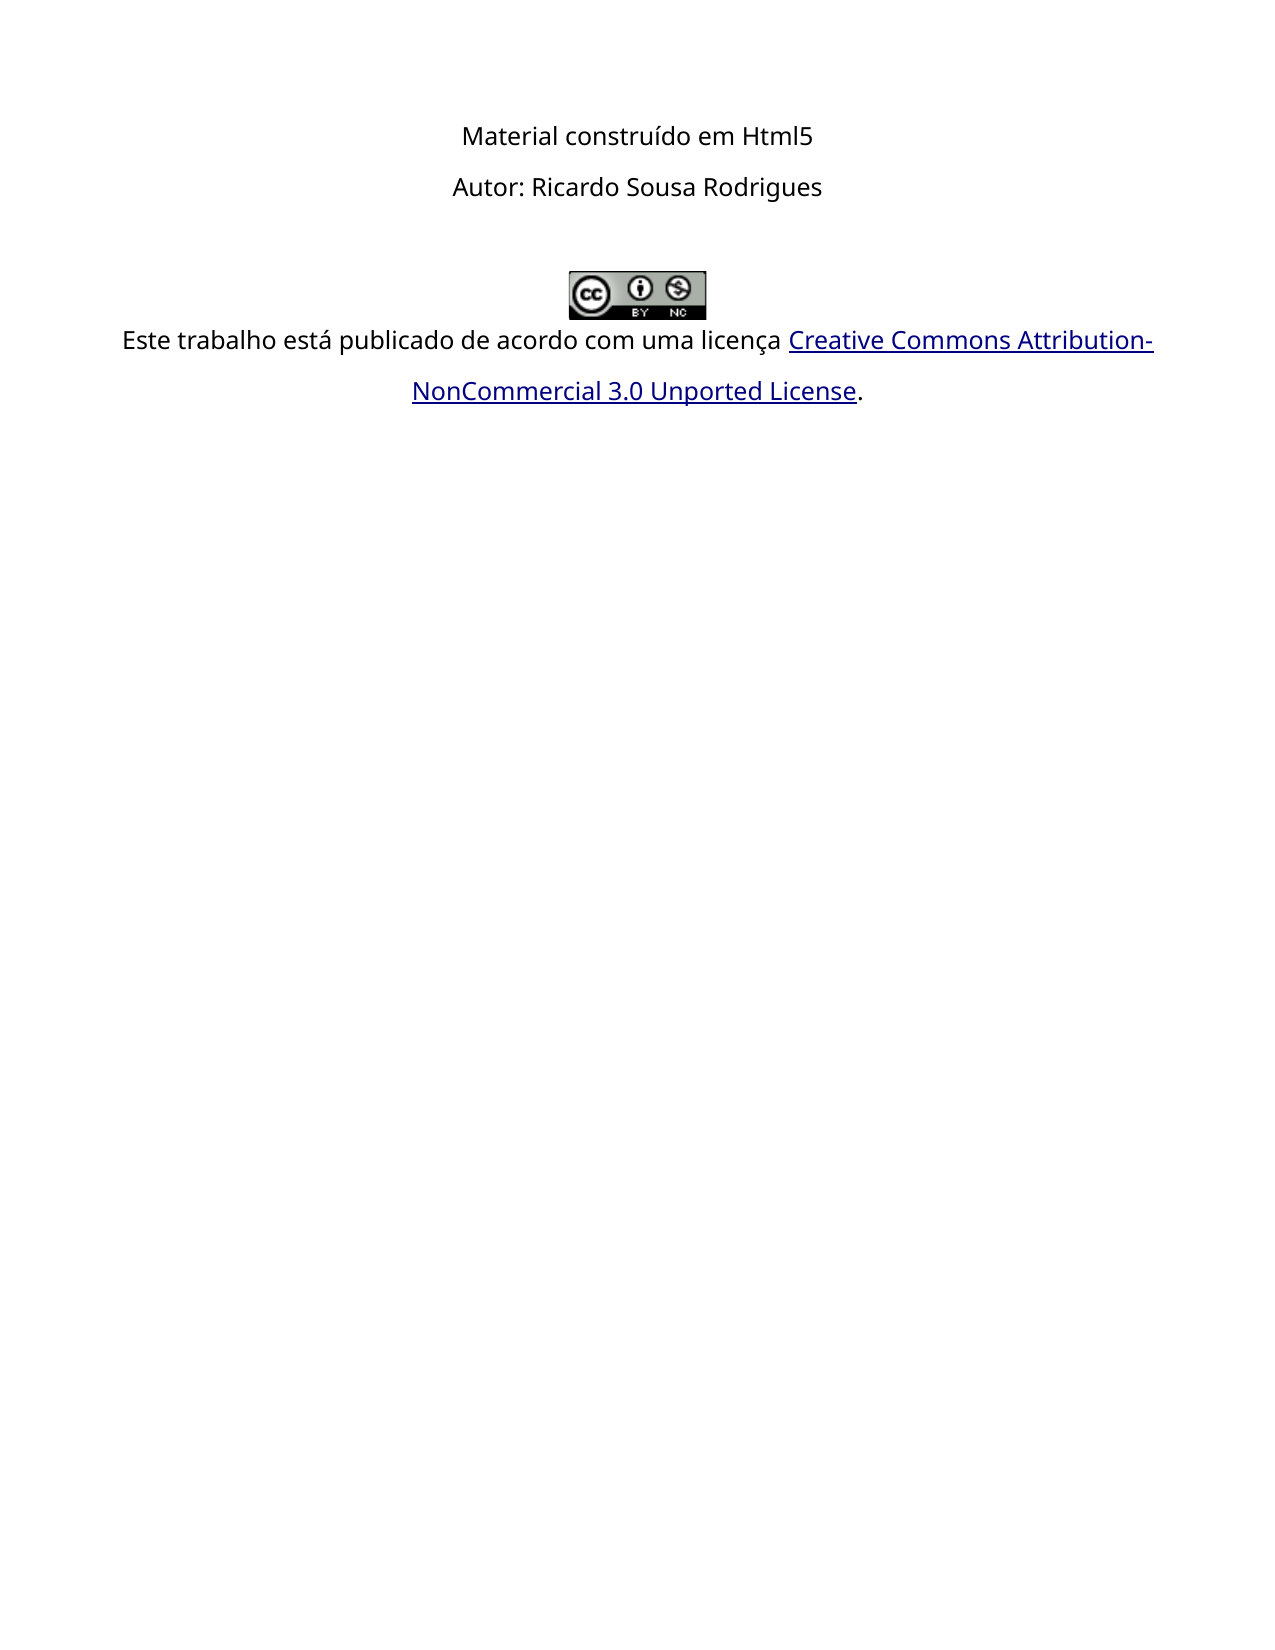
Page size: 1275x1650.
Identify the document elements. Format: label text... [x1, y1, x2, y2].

text Material construído em Html5 [118, 118, 1157, 152]
picture [568, 271, 707, 320]
text Este trabalho está publicado de acordo com uma licença Creative Commons Attribution-NonCommercial 3.0 Unported License. [118, 322, 1157, 407]
text Autor: Ricardo Sousa Rodrigues [118, 169, 1157, 203]
